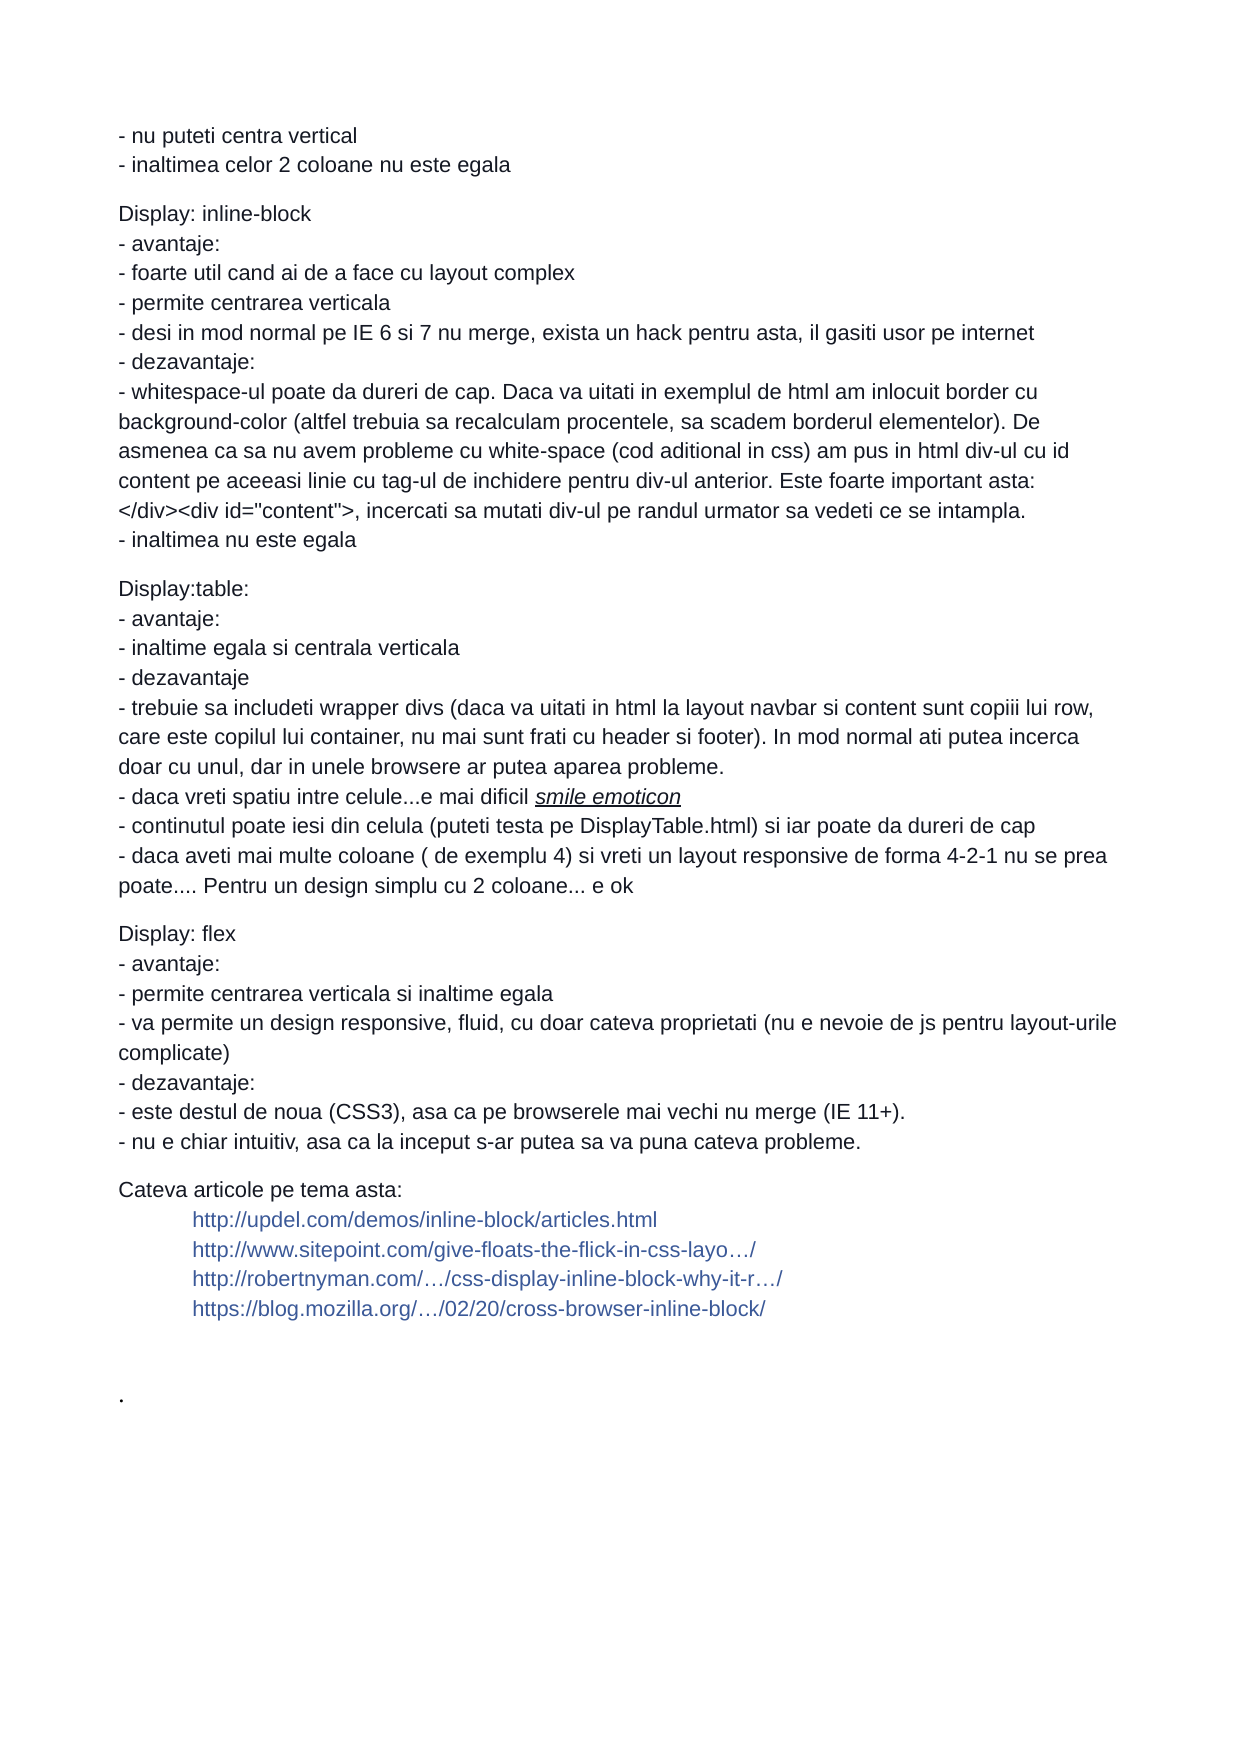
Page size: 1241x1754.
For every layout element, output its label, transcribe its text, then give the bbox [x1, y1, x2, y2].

text Display: flex - avantaje: - permite centrarea verticala si inaltime egala - va permite un design responsive, fluid, cu doar cateva proprietati (nu e nevoie de js pentru layout-urile complicate) - dezavantaje: - este destul de noua (CSS3), asa ca pe browserele mai vechi nu merge (IE 11+). - nu e chiar intuitiv, asa ca la inceput s-ar putea sa va puna cateva probleme. [118, 917, 1122, 1154]
text - nu puteti centra vertical - inaltimea celor 2 coloane nu este egala [118, 118, 1122, 177]
text Cateva articole pe tema asta: http://updel.com/demos/inline-block/articles.html http://www.sitepoint.com/give-floats-the-flick-in-css-layo…/ http://robertnyman.com/…/css-display-inline-block-why-it-r…/ https://blog.mozilla.org/…/02/20/cross-browser-inline-block/ [118, 1173, 1122, 1321]
text Display:table: - avantaje: - inaltime egala si centrala verticala - dezavantaje - trebuie sa includeti wrapper divs (daca va uitati in html la layout navbar si content sunt copiii lui row, care este copilul lui container, nu mai sunt frati cu header si footer). In mod normal ati putea incerca doar cu unul, dar in unele browsere ar putea aparea probleme. - daca vreti spatiu intre celule...e mai dificil smile emoticon - continutul poate iesi din celula (puteti testa pe DisplayTable.html) si iar poate da dureri de cap - daca aveti mai multe coloane ( de exemplu 4) si vreti un layout responsive de forma 4-2-1 nu se prea poate.... Pentru un design simplu cu 2 coloane... e ok [118, 571, 1122, 898]
text Display: inline-block - avantaje: - foarte util cand ai de a face cu layout complex - permite centrarea verticala - desi in mod normal pe IE 6 si 7 nu merge, exista un hack pentru asta, il gasiti usor pe internet - dezavantaje: - whitespace-ul poate da dureri de cap. Daca va uitati in exemplul de html am inlocuit border cu background-color (altfel trebuia sa recalculam procentele, sa scadem borderul elementelor). De asmenea ca sa nu avem probleme cu white-space (cod aditional in css) am pus in html div-ul cu id content pe aceeasi linie cu tag-ul de inchidere pentru div-ul anterior. Este foarte important asta: </div><div id="content">, incercati sa mutati div-ul pe randul urmator sa vedeti ce se intampla. - inaltimea nu este egala [118, 196, 1122, 552]
text . [118, 1379, 1122, 1407]
